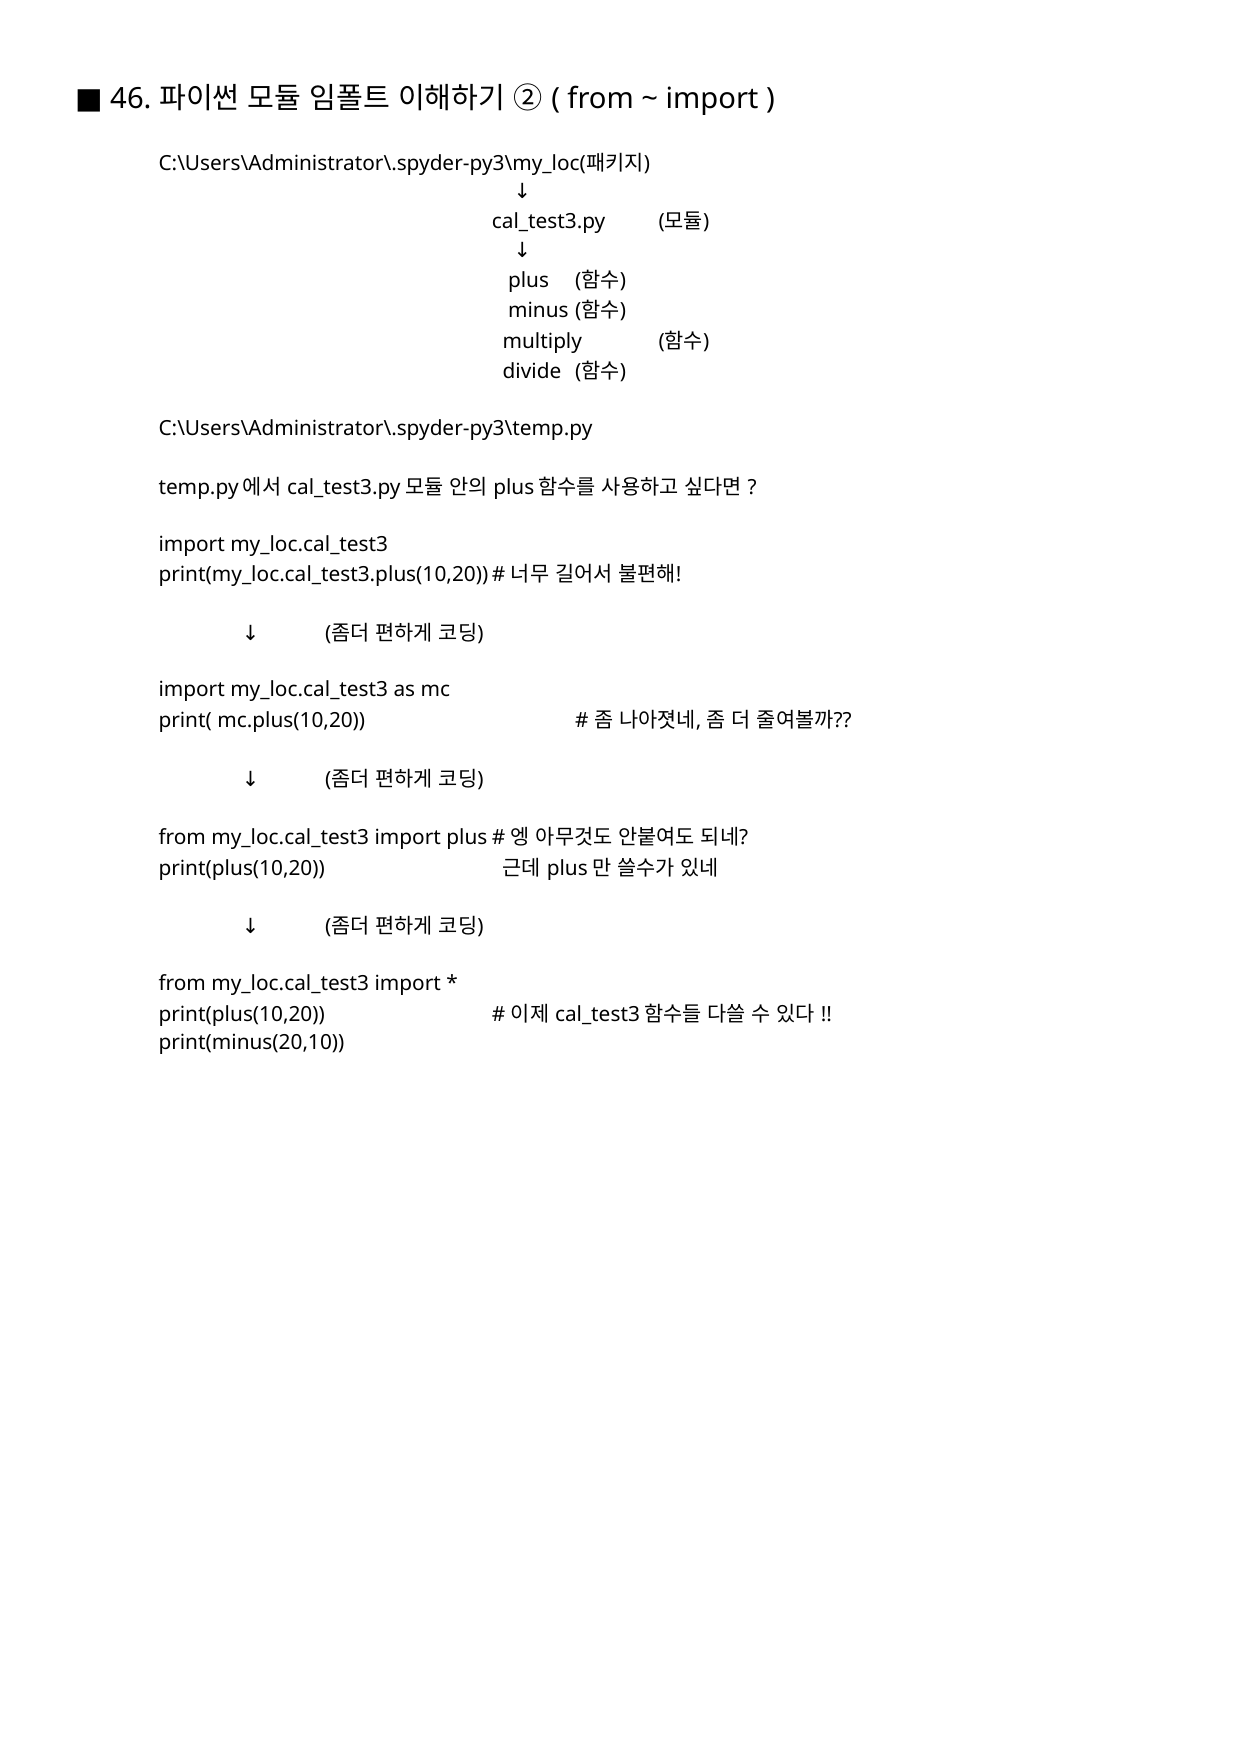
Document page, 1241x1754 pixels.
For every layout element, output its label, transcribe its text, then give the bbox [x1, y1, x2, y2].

text import my_loc.cal_test3 as mc [75, 674, 1165, 703]
text C:\Users\Administrator\.spyder-py3\temp.py [75, 413, 1165, 441]
text ↓ [75, 176, 1165, 204]
text ↓ [75, 235, 1165, 263]
text ↓ (좀더 편하게 코딩) [75, 762, 1165, 792]
text temp.py에서 cal_test3.py모듈 안의 plus함수를 사용하고 싶다면 ? [75, 470, 1165, 500]
text from my_loc.cal_test3 import plus # 엥 아무것도 안붙여도 되네? [75, 821, 1165, 851]
text minus (함수) [75, 294, 1165, 324]
text plus (함수) [75, 263, 1165, 294]
text print( mc.plus(10,20)) # 좀 나아졋네, 좀 더 줄여볼까?? [75, 703, 1165, 733]
text C:\Users\Administrator\.spyder-py3\my_loc(패키지) [75, 146, 1165, 176]
text print(minus(20,10)) [75, 1027, 1165, 1056]
text cal_test3.py (모듈) [75, 204, 1165, 235]
text divide (함수) [75, 354, 1165, 384]
text ↓ (좀더 편하게 코딩) [75, 616, 1165, 646]
text import my_loc.cal_test3 [75, 529, 1165, 557]
text multiply (함수) [75, 324, 1165, 354]
text from my_loc.cal_test3 import * [75, 968, 1165, 997]
text print(my_loc.cal_test3.plus(10,20)) # 너무 길어서 불편해! [75, 557, 1165, 587]
text ↓ (좀더 편하게 코딩) [75, 909, 1165, 940]
subtitle ■ 46. 파이썬 모듈 임폴트 이해하기 ② ( from ~ import ) [75, 75, 1165, 117]
text print(plus(10,20)) 근데 plus만 쓸수가 있네 [75, 851, 1165, 881]
text print(plus(10,20)) # 이제 cal_test3함수들 다쓸 수 있다 !! [75, 997, 1165, 1027]
